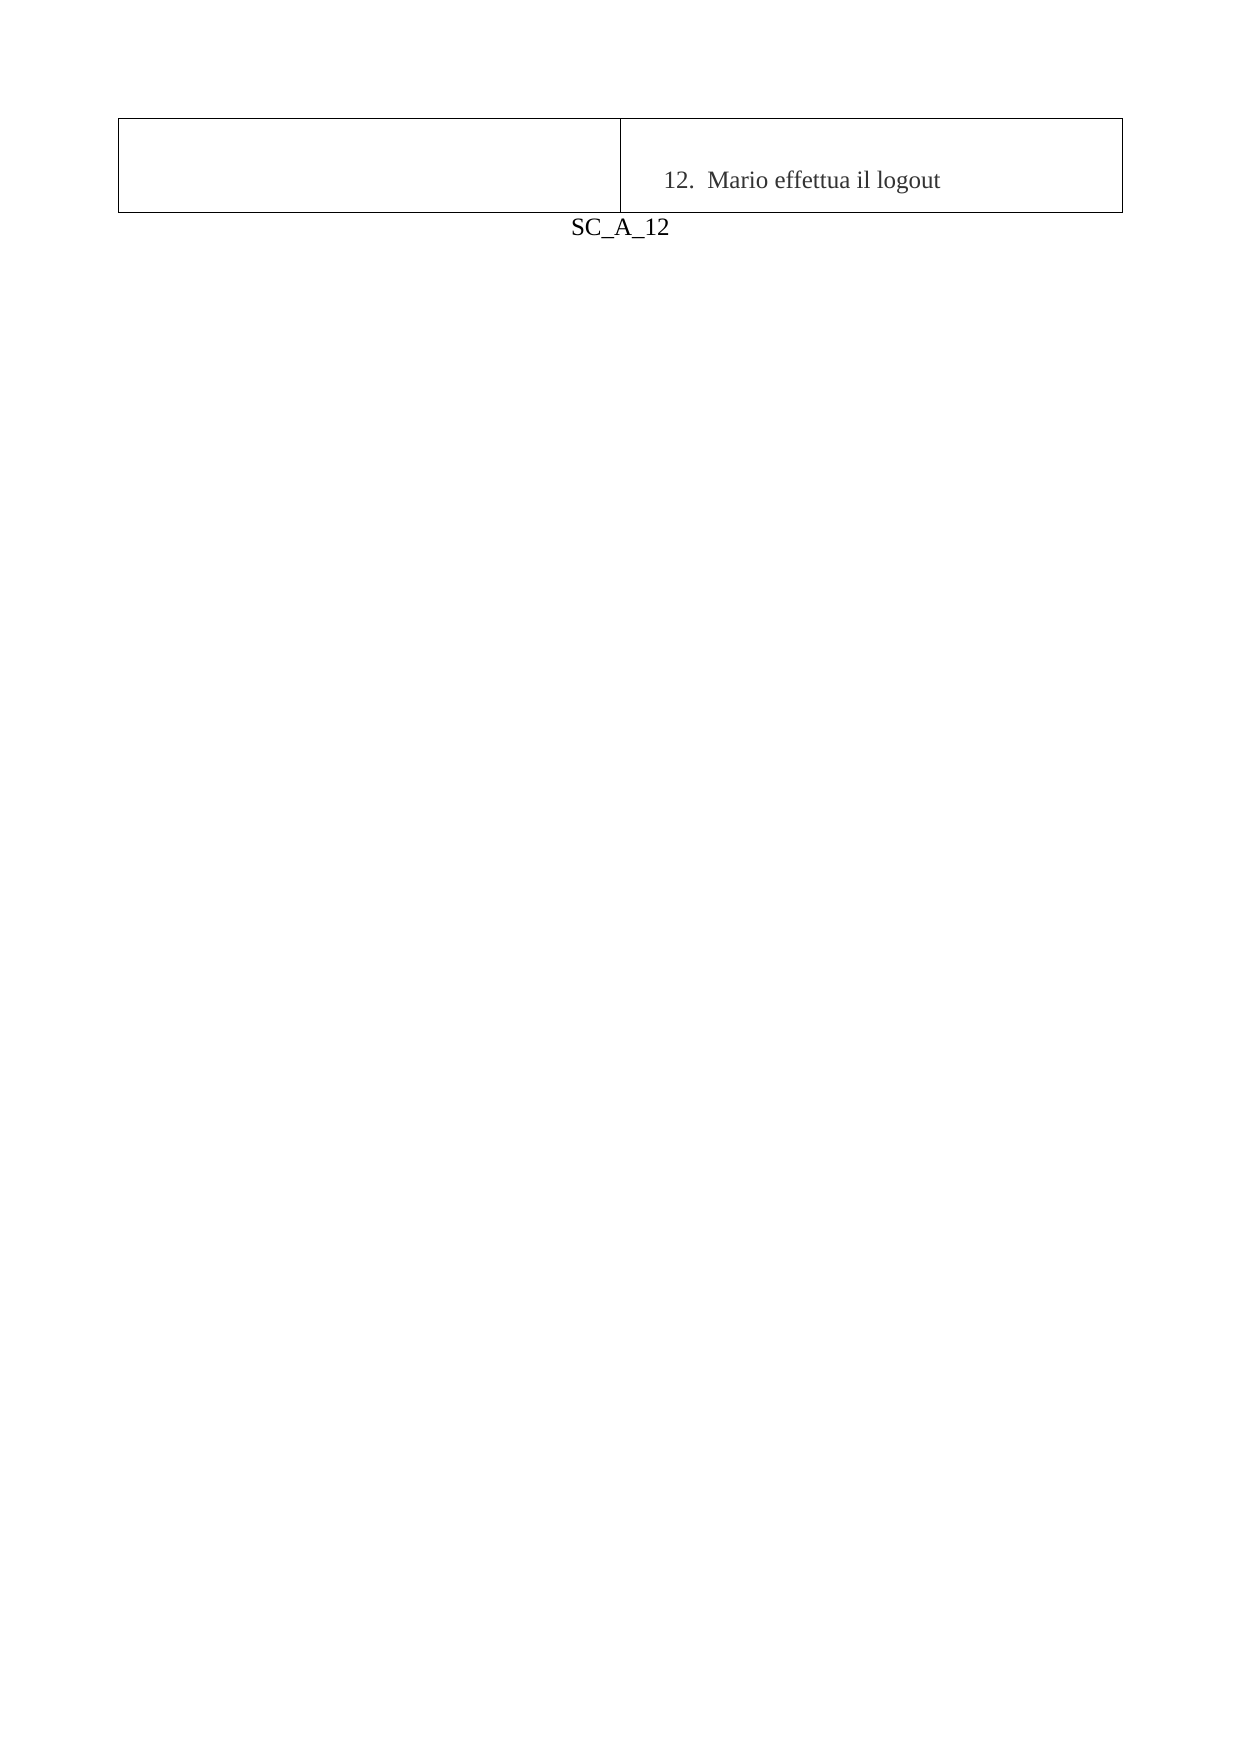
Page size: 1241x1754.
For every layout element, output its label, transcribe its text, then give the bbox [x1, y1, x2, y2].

table_cell Mario è il direttore dell'asilo Mazzetti e vuole sapere quanti iscritti disabili ci siano nell'asilo in modo da regolarsi sul servizio adeguato da fornire. Mario accende il pc. Mario si connette alla rete. Mario Accede al sito dell'asilo Mazzetti, @silo. Mario Effettua il login inserendo nick e password, rispettivamente Mario72 e 5972 Il sistema riconosce Mario come amministratore e gli permette di accedere all'area riservata alla sua categoria Mario accede alla sezione relativa ai servizi . Il sistema mostra l'interfaccia di interazione per i servizi. Mario accede all'area che gli consente di ricercare gli iscritti attraverso dei parametri e clicca su “servizi per disabili”. Il sistema elabora e mostra l'elenco di nomi e cognomi, e della data fine e inizio del servizio in questione. Mario visualizza l'elenco di tutti gli iscritti che usufruiscono del servizio ad hoc per disabili Mario effettua il logout [621, 119, 1122, 212]
text SC_A_12 [118, 213, 1122, 241]
table_cell [119, 119, 620, 212]
